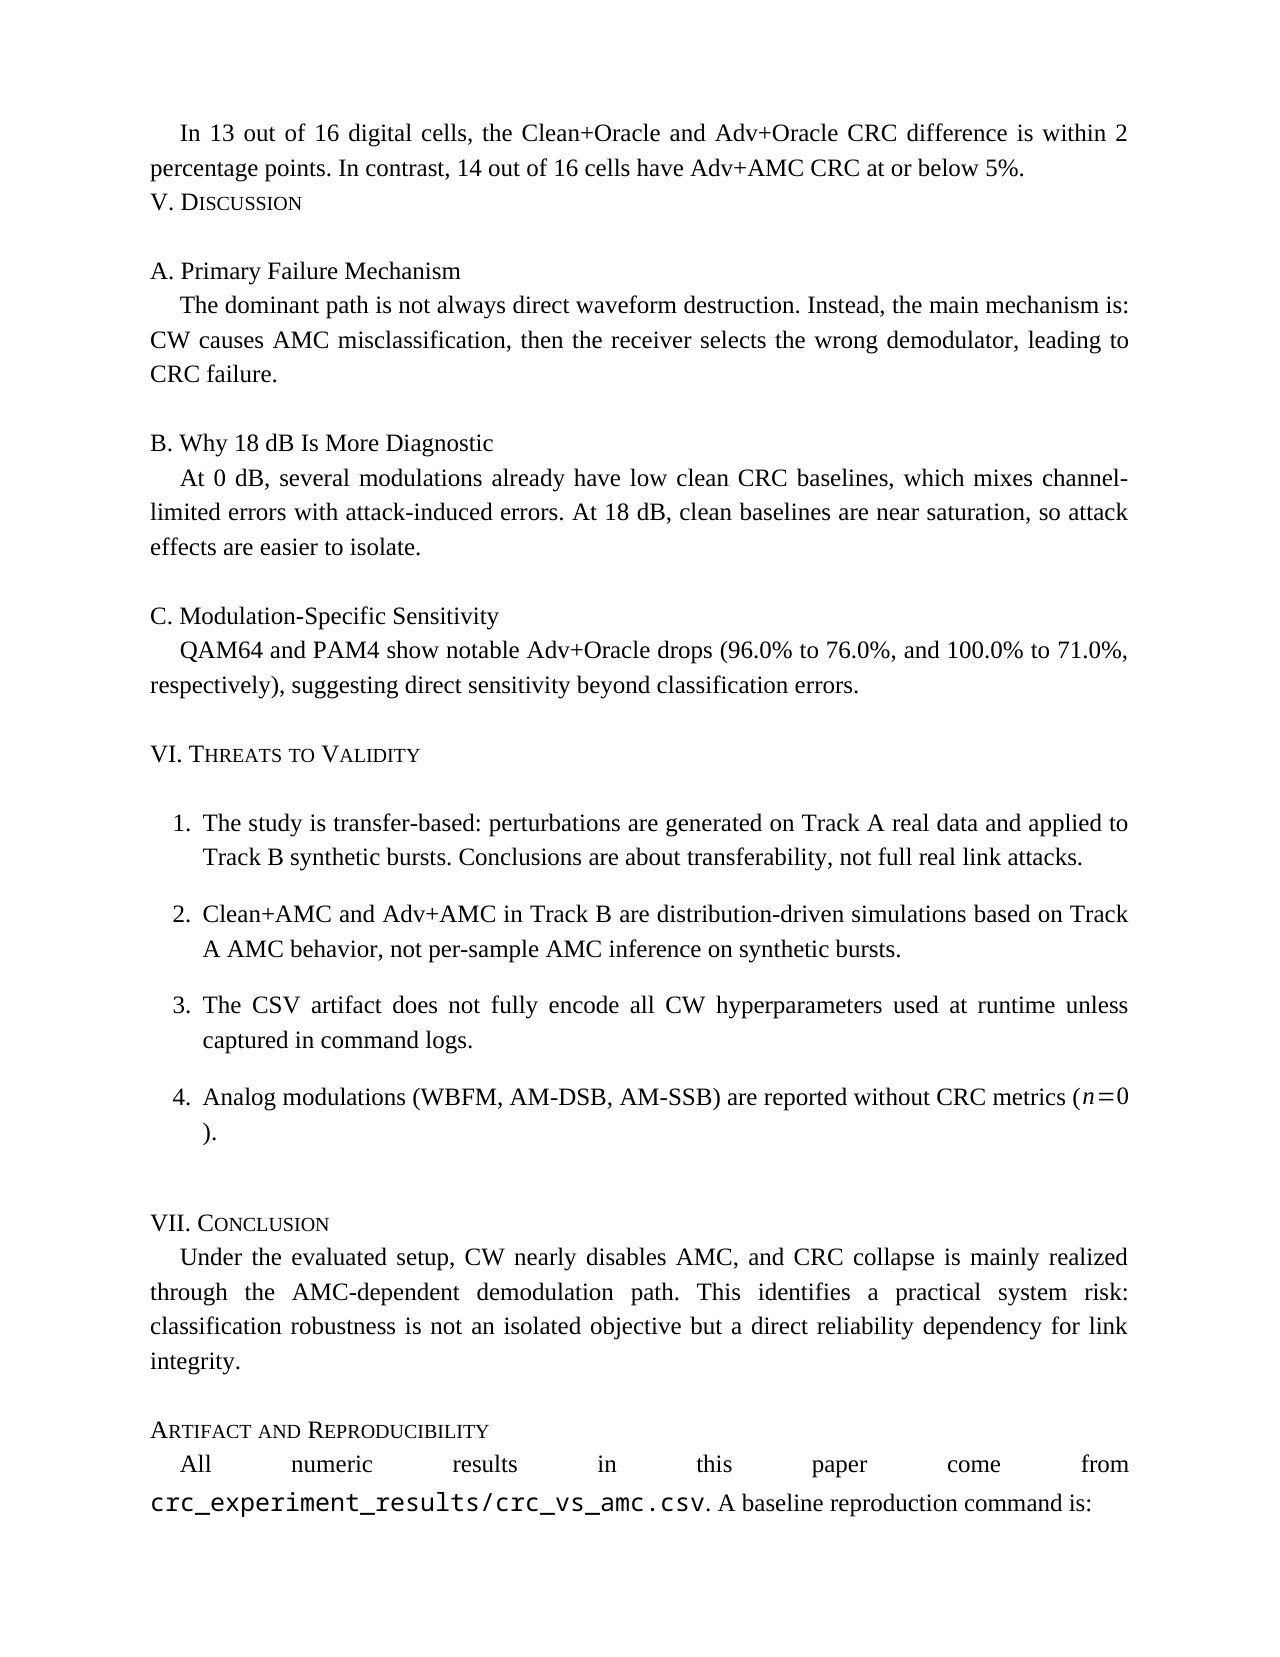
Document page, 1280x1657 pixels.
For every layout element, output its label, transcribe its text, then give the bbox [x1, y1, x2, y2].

text VI. Threats to Validity [150, 739, 1130, 767]
text V. Discussion [150, 187, 1130, 216]
list Clean+AMC and Adv+AMC in Track B are distribution-driven simulations based on Track A AMC behavior, not per-sample AMC inference on synthetic bursts. [172, 899, 1130, 962]
text All numeric results in this paper come from crc_experiment_results/crc_vs_amc.csv. A baseline reproduction command is: [150, 1449, 1130, 1519]
text At 0 dB, several modulations already have low clean CRC baselines, which mixes channel-limited errors with attack-induced errors. At 18 dB, clean baselines are near saturation, so attack effects are easier to isolate. [150, 463, 1130, 561]
list The study is transfer-based: perturbations are generated on Track A real data and applied to Track B synthetic bursts. Conclusions are about transferability, not full real link attacks. [172, 808, 1130, 871]
text Under the evaluated setup, CW nearly disables AMC, and CRC collapse is mainly realized through the AMC-dependent demodulation path. This identifies a practical system risk: classification robustness is not an isolated objective but a direct reliability dependency for link integrity. [150, 1242, 1130, 1375]
text C. Modulation-Specific Sensitivity [150, 601, 1130, 629]
text B. Why 18 dB Is More Diagnostic [150, 428, 1130, 457]
text QAM64 and PAM4 show notable Adv+Oracle drops (96.0% to 76.0%, and 100.0% to 71.0%, respectively), suggesting direct sensitivity beyond classification errors. [150, 635, 1130, 698]
text The dominant path is not always direct waveform destruction. Instead, the main mechanism is: CW causes AMC misclassification, then the receiver selects the wrong demodulator, leading to CRC failure. [150, 291, 1130, 388]
text VII. Conclusion [150, 1208, 1130, 1237]
text A. Primary Failure Mechanism [150, 256, 1130, 285]
list Analog modulations (WBFM, AM-DSB, AM-SSB) are reported without CRC metrics (). [172, 1082, 1130, 1145]
text In 13 out of 16 digital cells, the Clean+Oracle and Adv+Oracle CRC difference is within 2 percentage points. In contrast, 14 out of 16 cells have Adv+AMC CRC at or below 5%. [150, 118, 1130, 181]
text Artifact and Reproducibility [150, 1415, 1130, 1444]
list The CSV artifact does not fully encode all CW hyperparameters used at runtime unless captured in command logs. [172, 991, 1130, 1054]
